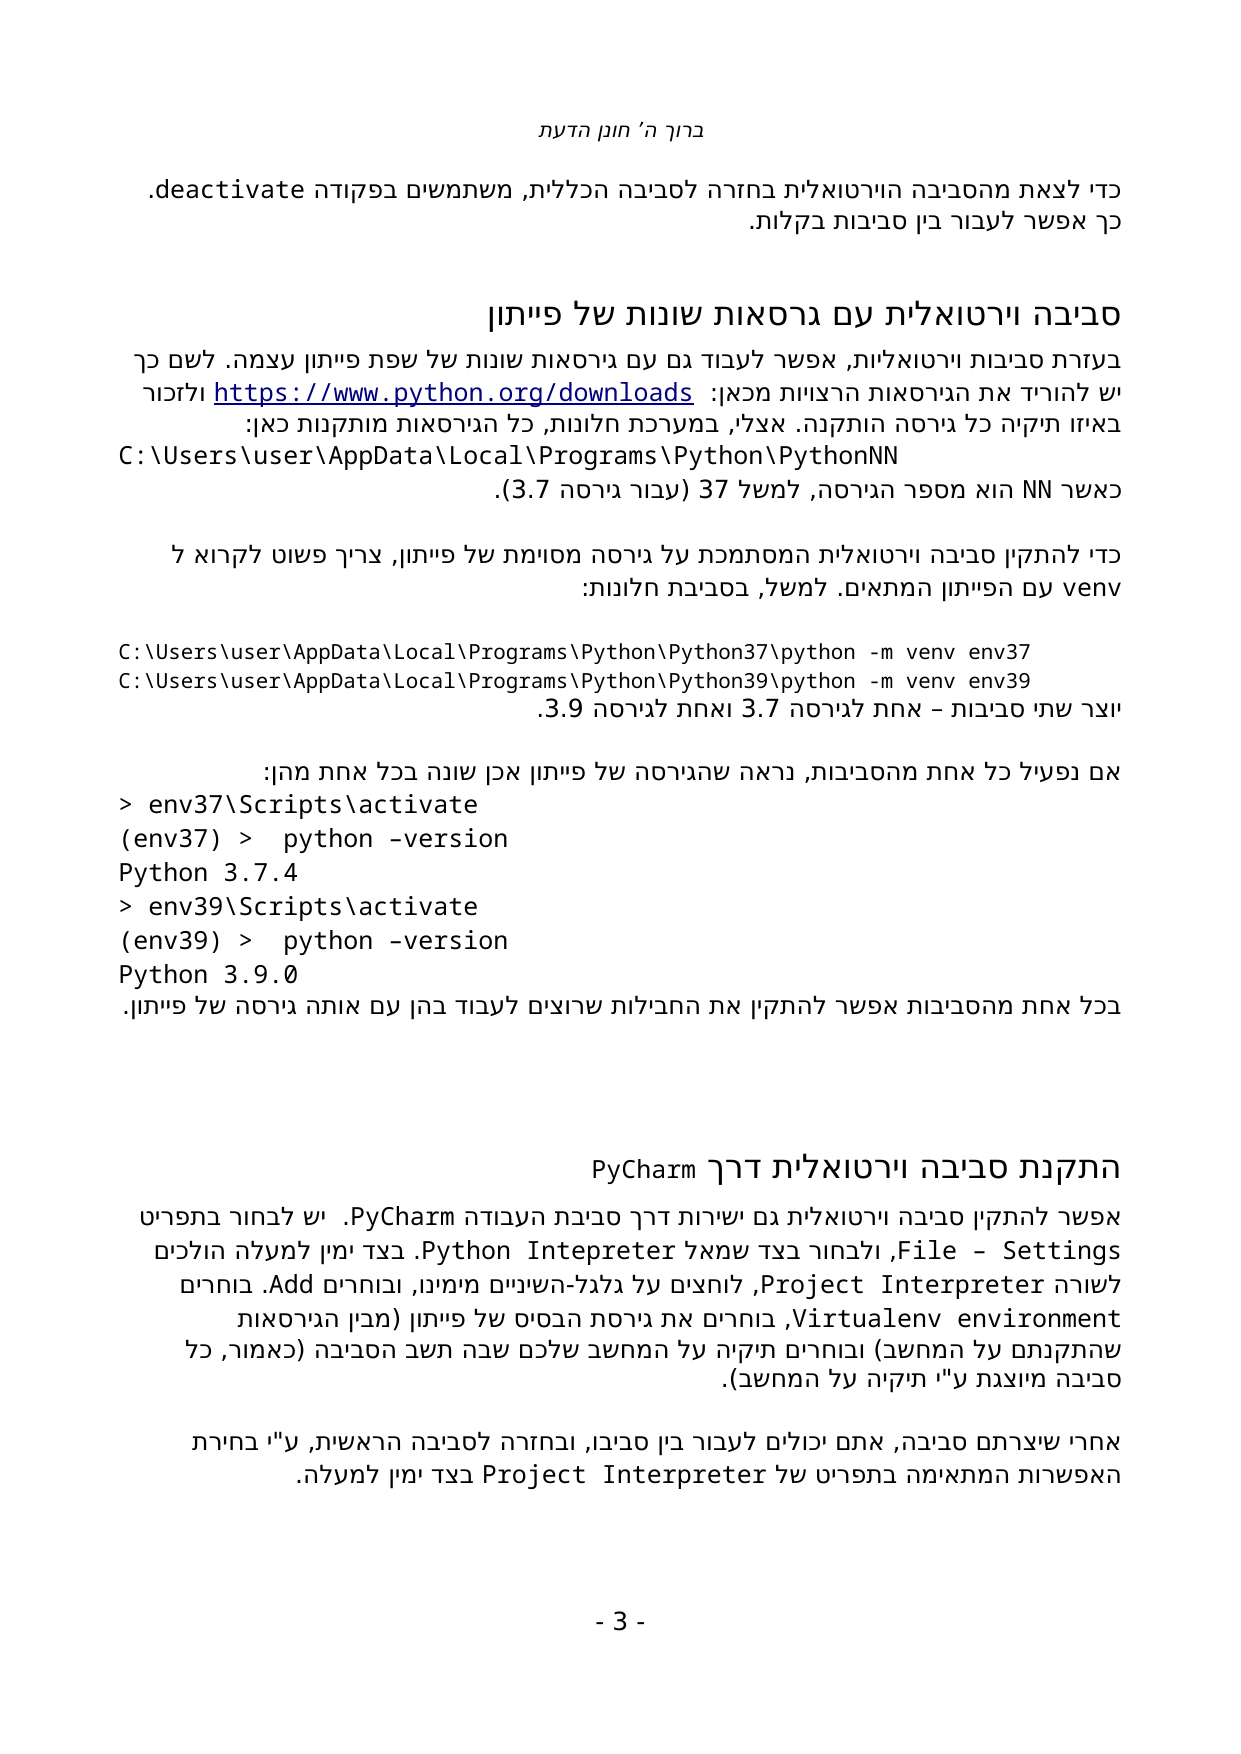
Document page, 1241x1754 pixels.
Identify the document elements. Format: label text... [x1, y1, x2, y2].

text (env37) > python –version [118, 821, 1122, 855]
text בכל אחת מהסביבות אפשר להתקין את החבילות שרוצים לעבוד בהן עם אותה גירסה של פייתון. [118, 991, 1122, 1020]
text C:\Users\user\AppData\Local\Programs\Python\PythonNN [118, 438, 1122, 472]
text אם נפעיל כל אחת מהסביבות, נראה שהגירסה של פייתון אכן שונה בכל אחת מהן: [118, 757, 1122, 787]
text יוצר שתי סביבות – אחת לגירסה 3.7 ואחת לגירסה 3.9. [118, 694, 1122, 723]
text כדי להתקין סביבה וירטואלית המסתמכת על גירסה מסוימת של פייתון, צריך פשוט לקרוא ל venv עם הפייתון המתאים. למשל, בסביבת חלונות: [118, 540, 1122, 603]
text Python 3.7.4 [118, 855, 1122, 889]
text Python 3.9.0 [118, 957, 1122, 991]
text בעזרת סביבות וירטואליות, אפשר לעבוד גם עם גירסאות שונות של שפת פייתון עצמה. לשם כך יש להוריד את הגירסאות הרצויות מכאן: https://www.python.org/downloads ולזכור באיזו תיקיה כל גירסה הותקנה. אצלי, במערכת חלונות, כל הגירסאות מותקנות כאן: [118, 346, 1122, 438]
subtitle סביבה וירטואלית עם גרסאות שונות של פייתון [118, 294, 1122, 333]
text C:\Users\user\AppData\Local\Programs\Python\Python39\python -m venv env39 [118, 666, 1122, 694]
text כאשר NN הוא מספר הגירסה, למשל 37 (עבור גירסה 3.7). [118, 472, 1122, 506]
text > env37\Scripts\activate [118, 787, 1122, 821]
text (env39) > python –version [118, 923, 1122, 957]
subtitle התקנת סביבה וירטואלית דרך PyCharm [118, 1147, 1122, 1186]
text C:\Users\user\AppData\Local\Programs\Python\Python37\python -m venv env37 [118, 637, 1122, 666]
text אחרי שיצרתם סביבה, אתם יכולים לעבור בין סביבו, ובחזרה לסביבה הראשית, ע"י בחירת האפשרות המתאימה בתפריט של Project Interpreter בצד ימין למעלה. [118, 1427, 1122, 1491]
text אפשר להתקין סביבה וירטואלית גם ישירות דרך סביבת העבודה PyCharm. יש לבחור בתפריט File – Settings, ולבחור בצד שמאל Python Intepreter. בצד ימין למעלה הולכים לשורה Project Interpreter, לוחצים על גלגל-השיניים מימינו, ובוחרים Add. בוחרים Virtualenv environment, בוחרים את גירסת הבסיס של פייתון (מבין הגירסאות שהתקנתם על המחשב) ובוחרים תיקיה על המחשב שלכם שבה תשב הסביבה (כאמור, כל סביבה מיוצגת ע"י תיקיה על המחשב). [118, 1199, 1122, 1393]
text כדי לצאת מהסביבה הוירטואלית בחזרה לסביבה הכללית, משתמשים בפקודה deactivate. כך אפשר לעבור בין סביבות בקלות. [118, 172, 1122, 235]
text > env39\Scripts\activate [118, 889, 1122, 923]
